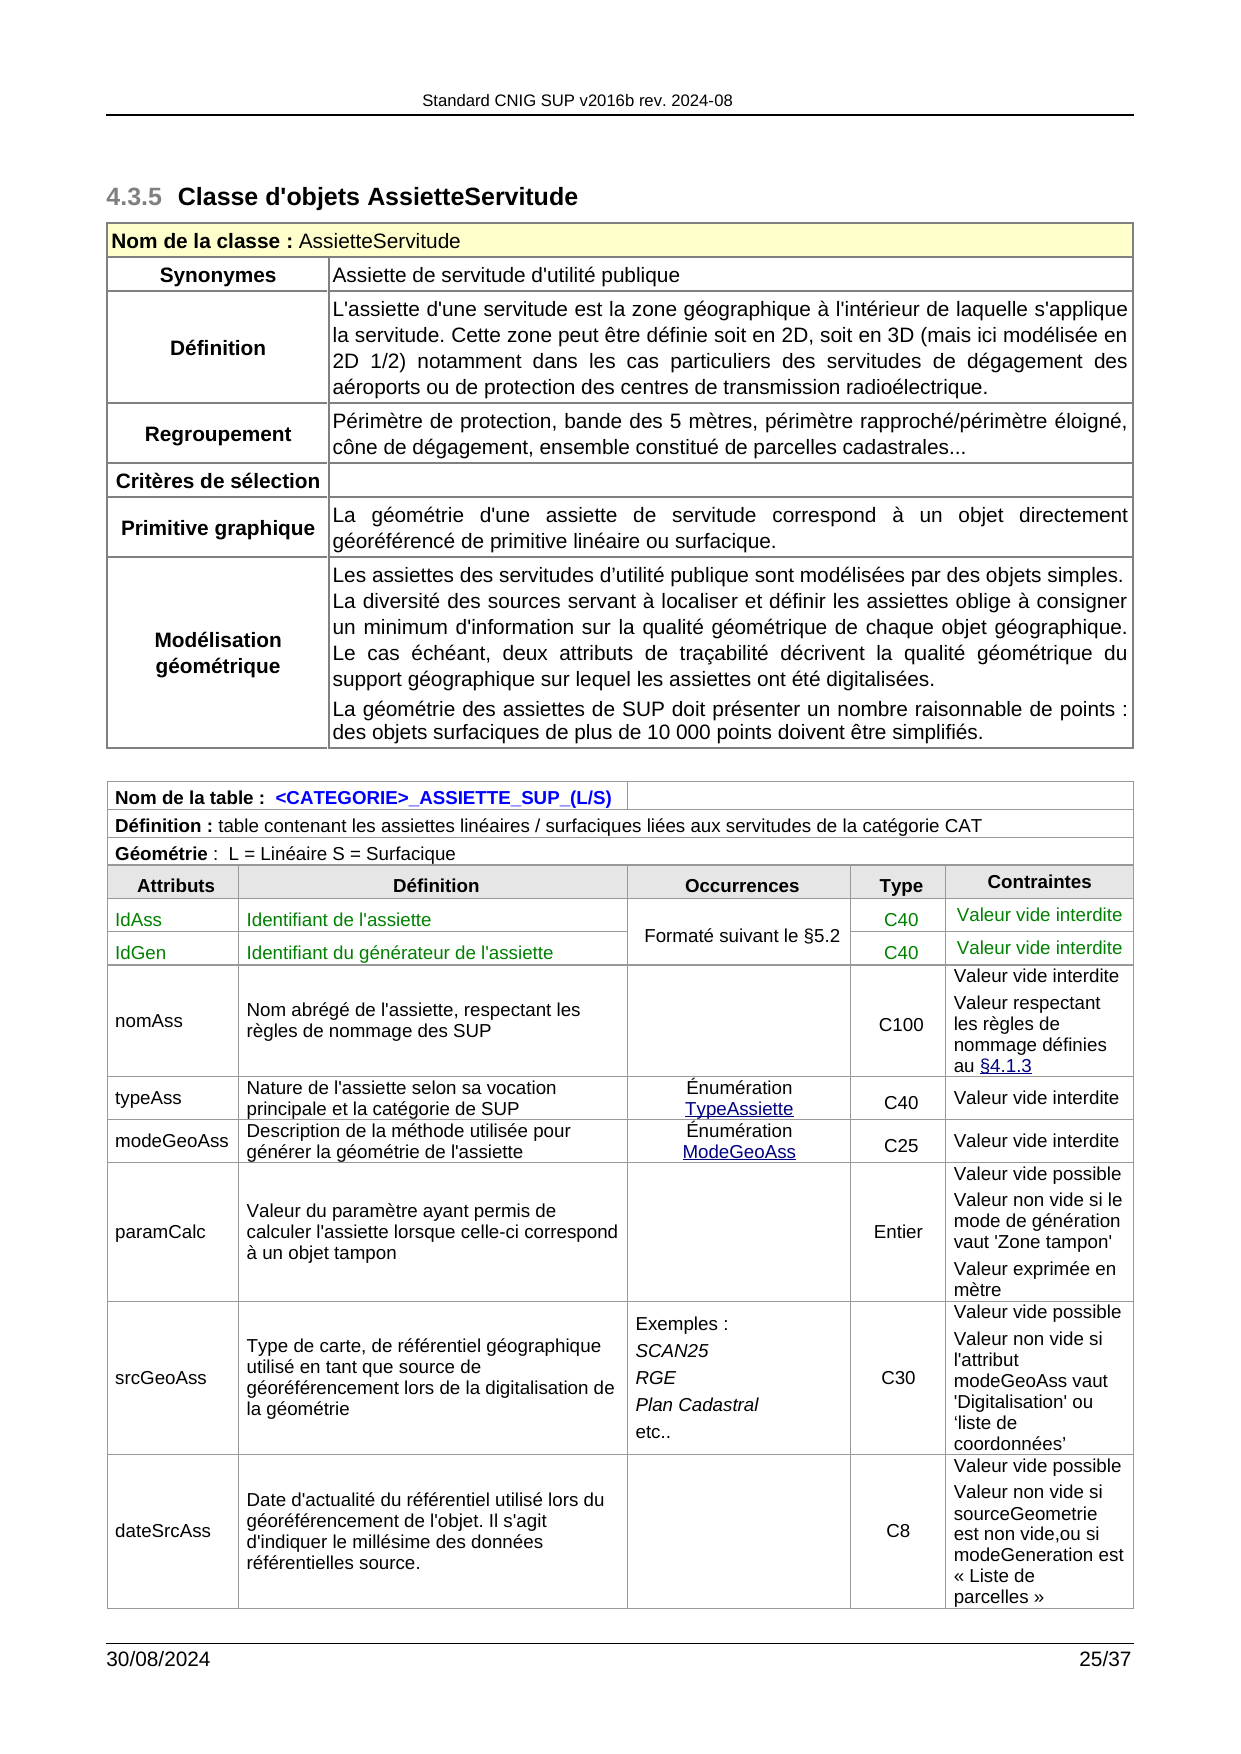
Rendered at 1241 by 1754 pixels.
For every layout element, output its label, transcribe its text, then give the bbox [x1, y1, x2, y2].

table_cell Type de carte, de référentiel géographique utilisé en tant que source de géoréférencement lors de la digitalisation de la géométrie [239, 1302, 627, 1454]
table_header [628, 782, 1133, 809]
table_cell Entier [851, 1163, 945, 1301]
table_cell La géométrie d'une assiette de servitude correspond à un objet directement géoréférencé de primitive linéaire ou surfacique. [330, 498, 1132, 556]
table_cell Description de la méthode utilisée pour générer la géométrie de l'assiette [239, 1120, 627, 1162]
table_cell Définition [108, 292, 327, 402]
table_cell Synonymes [108, 258, 327, 290]
table_cell Nature de l'assiette selon sa vocation principale et la catégorie de SUP [239, 1077, 627, 1119]
table_header Nom de la table : <CATEGORIE>_ASSIETTE_SUP_(L/S) [108, 782, 627, 809]
table_cell Assiette de servitude d'utilité publique [330, 258, 1132, 290]
table_cell Valeur vide interdite [946, 932, 1133, 964]
table_cell Formaté suivant le §5.2 [628, 899, 850, 964]
table_cell [628, 1455, 850, 1608]
table_cell [330, 464, 1132, 496]
table_cell Identifiant du générateur de l'assiette [239, 932, 627, 964]
table_cell paramCalc [108, 1163, 238, 1301]
table_cell C40 [851, 1077, 945, 1119]
table_cell Valeur vide interdite [946, 1120, 1133, 1162]
table_cell Valeur vide possible Valeur non vide si sourceGeometrie est non vide,ou si modeGeneration est « Liste de parcelles » [946, 1455, 1133, 1608]
table_cell C25 [851, 1120, 945, 1162]
table_cell Périmètre de protection, bande des 5 mètres, périmètre rapproché/périmètre éloigné, cône de dégagement, ensemble constitué de parcelles cadastrales... [330, 404, 1132, 462]
table_cell Critères de sélection [108, 464, 327, 496]
table_cell [628, 1163, 850, 1301]
table_cell IdGen [108, 932, 238, 964]
table_cell Valeur vide possible Valeur non vide si l'attribut modeGeoAss vaut 'Digitalisation' ou ‘liste de coordonnées’ [946, 1302, 1133, 1454]
table_cell Type [851, 866, 945, 898]
table_cell Exemples : SCAN25 RGE Plan Cadastral etc.. [628, 1302, 850, 1454]
table_cell Les assiettes des servitudes d’utilité publique sont modélisées par des objets simples. La diversité des sources servant à localiser et définir les assiettes oblige à consigner un minimum d'information sur la qualité géométrique de chaque objet géographique. Le cas échéant, deux attributs de traçabilité décrivent la qualité géométrique du support géographique sur lequel les assiettes ont été digitalisées. La géométrie des assiettes de SUP doit présenter un nombre raisonnable de points : des objets surfaciques de plus de 10 000 points doivent être simplifiés. [330, 558, 1132, 747]
table_cell C100 [851, 966, 945, 1076]
table_cell Nom abrégé de l'assiette, respectant les règles de nommage des SUP [239, 966, 627, 1076]
table_cell typeAss [108, 1077, 238, 1119]
table_cell modeGeoAss [108, 1120, 238, 1162]
table_cell dateSrcAss [108, 1455, 238, 1608]
table_cell C8 [851, 1455, 945, 1608]
table_cell Regroupement [108, 404, 327, 462]
table_cell Énumération ModeGeoAss [628, 1120, 850, 1162]
table_cell Date d'actualité du référentiel utilisé lors du géoréférencement de l'objet. Il s'agit d'indiquer le millésime des données référentielles source. [239, 1455, 627, 1608]
table_cell C40 [851, 932, 945, 964]
table_cell Valeur vide interdite [946, 1077, 1133, 1119]
table_cell Valeur vide interdite Valeur respectant les règles de nommage définies au §4.1.3 [946, 966, 1133, 1076]
table_cell Définition [239, 866, 627, 898]
table_cell C30 [851, 1302, 945, 1454]
table_cell Primitive graphique [108, 498, 327, 556]
table_cell srcGeoAss [108, 1302, 238, 1454]
subtitle Classe d'objets AssietteServitude [106, 182, 1134, 210]
table_header Nom de la classe : AssietteServitude [108, 224, 1132, 256]
table_cell C40 [851, 899, 945, 931]
table_cell Définition : table contenant les assiettes linéaires / surfaciques liées aux servitudes de la catégorie CAT [108, 810, 1133, 837]
table_cell Identifiant de l'assiette [239, 899, 627, 931]
table_cell Valeur vide possible Valeur non vide si le mode de génération vaut 'Zone tampon' Valeur exprimée en mètre [946, 1163, 1133, 1301]
table_cell Valeur vide interdite [946, 899, 1133, 931]
table_cell nomAss [108, 966, 238, 1076]
table_cell [628, 966, 850, 1076]
table_cell Énumération TypeAssiette [628, 1077, 850, 1119]
table_cell IdAss [108, 899, 238, 931]
table_cell Valeur du paramètre ayant permis de calculer l'assiette lorsque celle-ci correspond à un objet tampon [239, 1163, 627, 1301]
table_cell Contraintes [946, 866, 1133, 898]
table_cell Modélisation géométrique [108, 558, 327, 747]
table_cell Occurrences [628, 866, 850, 898]
table_cell Géométrie : L = Linéaire S = Surfacique [108, 838, 1133, 864]
table_cell L'assiette d'une servitude est la zone géographique à l'intérieur de laquelle s'applique la servitude. Cette zone peut être définie soit en 2D, soit en 3D (mais ici modélisée en 2D 1/2) notamment dans les cas particuliers des servitudes de dégagement des aéroports ou de protection des centres de transmission radioélectrique. [330, 292, 1132, 402]
table_cell Attributs [108, 866, 238, 898]
